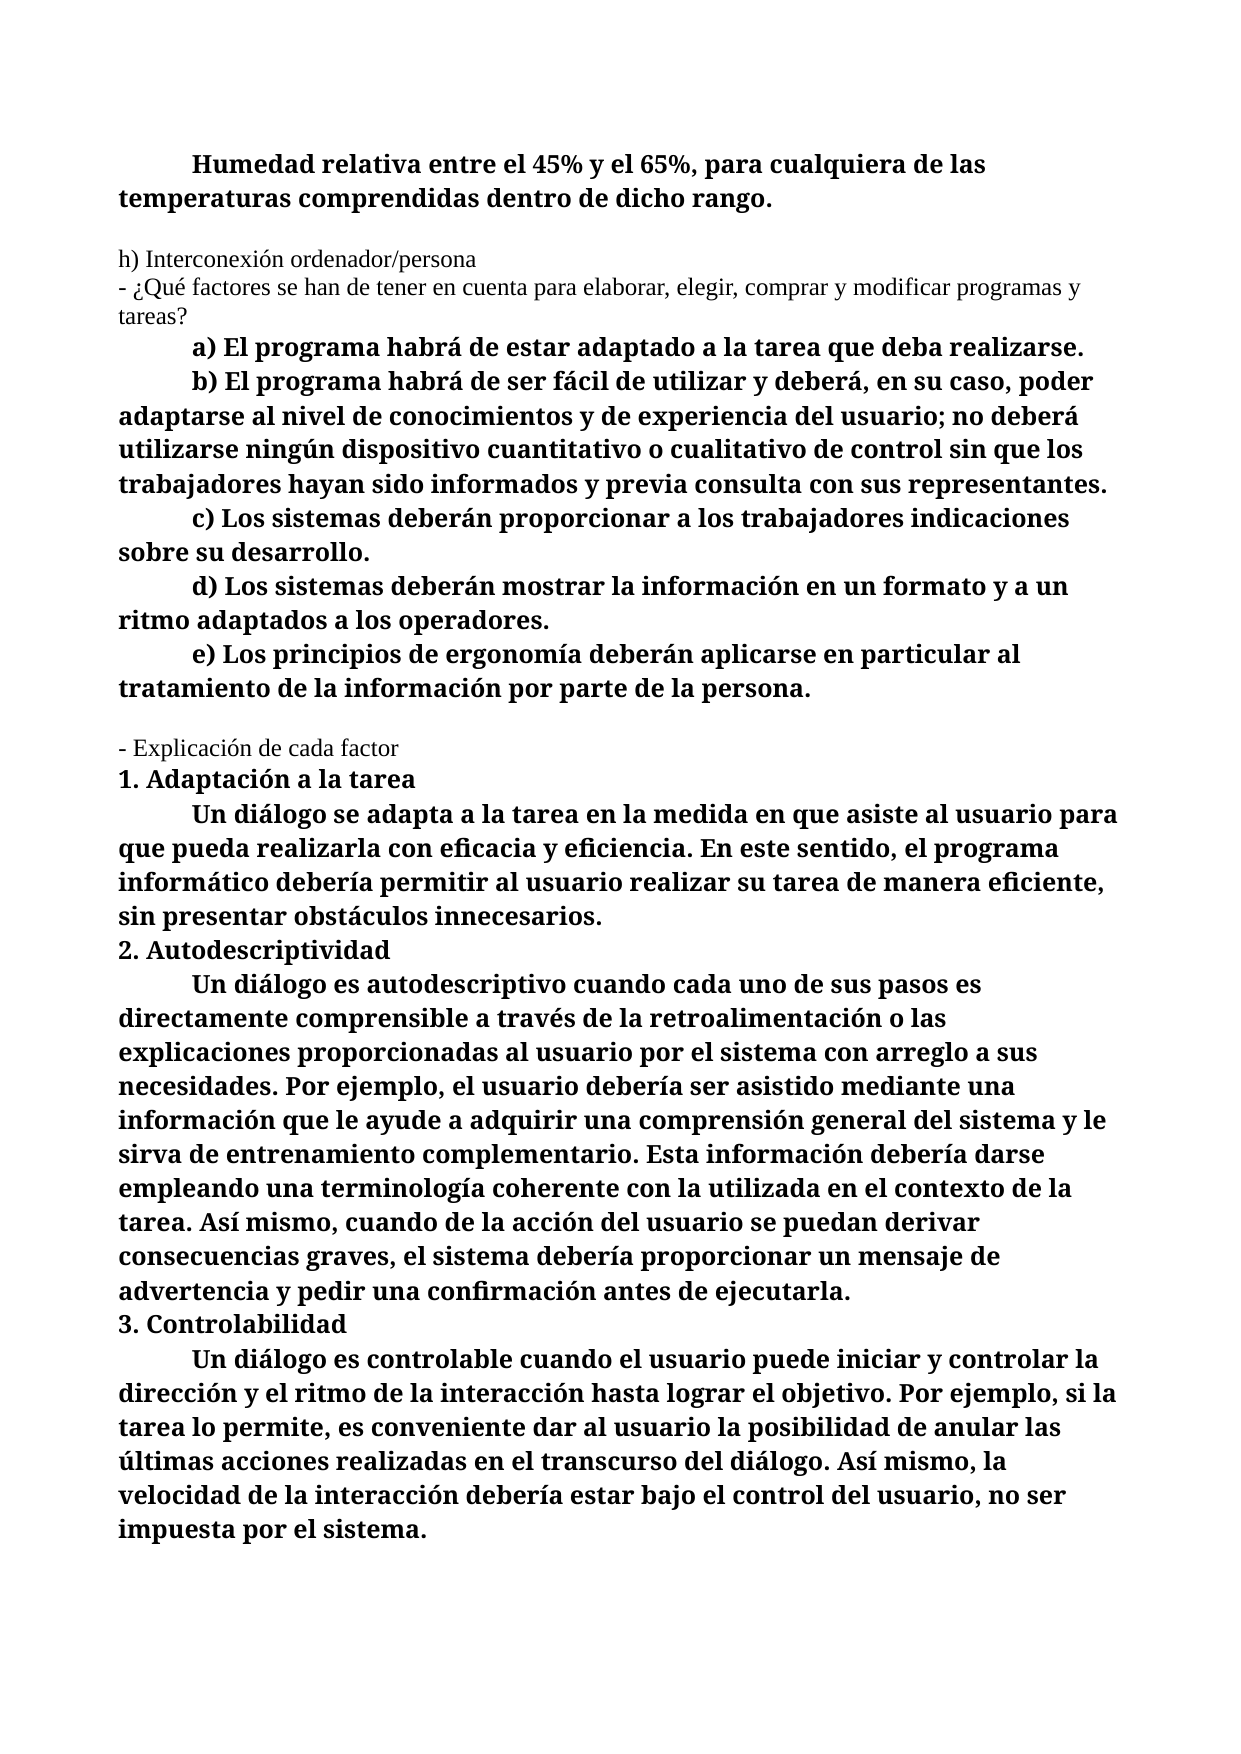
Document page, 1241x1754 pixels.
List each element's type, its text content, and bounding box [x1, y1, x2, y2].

text 3. Controlabilidad Un diálogo es controlable cuando el usuario puede iniciar y controlar la dirección y el ritmo de la interacción hasta lograr el objetivo. Por ejemplo, si la tarea lo permite, es conveniente dar al usuario la posibilidad de anular las últimas acciones realizadas en el transcurso del diálogo. Así mismo, la velocidad de la interacción debería estar bajo el control del usuario, no ser impuesta por el sistema. [118, 1307, 1122, 1546]
text - Explicación de cada factor [118, 733, 1122, 762]
text h) Interconexión ordenador/persona [118, 244, 1122, 272]
text 1. Adaptación a la tarea Un diálogo se adapta a la tarea en la medida en que asiste al usuario para que pueda realizarla con eficacia y eficiencia. En este sentido, el programa informático debería permitir al usuario realizar su tarea de manera eficiente, sin presentar obstáculos innecesarios. [118, 762, 1122, 932]
text d) Los sistemas deberán mostrar la información en un formato y a un ritmo adaptados a los operadores. e) Los principios de ergonomía deberán aplicarse en particular al tratamiento de la información por parte de la persona. [118, 568, 1122, 705]
text a) El programa habrá de estar adaptado a la tarea que deba realizarse. b) El programa habrá de ser fácil de utilizar y deberá, en su caso, poder adaptarse al nivel de conocimientos y de experiencia del usuario; no deberá utilizarse ningún dispositivo cuantitativo o cualitativo de control sin que los trabajadores hayan sido informados y previa consulta con sus representantes. c) Los sistemas deberán proporcionar a los trabajadores indicaciones sobre su desarrollo. [118, 330, 1122, 568]
text - ¿Qué factores se han de tener en cuenta para elaborar, elegir, comprar y modificar programas y tareas? [118, 272, 1122, 330]
text 2. Autodescriptividad Un diálogo es autodescriptivo cuando cada uno de sus pasos es directamente comprensible a través de la retroalimentación o las explicaciones proporcionadas al usuario por el sistema con arreglo a sus necesidades. Por ejemplo, el usuario debería ser asistido mediante una información que le ayude a adquirir una comprensión general del sistema y le sirva de entrenamiento complementario. Esta información debería darse empleando una terminología coherente con la utilizada en el contexto de la tarea. Así mismo, cuando de la acción del usuario se puedan derivar consecuencias graves, el sistema debería proporcionar un mensaje de advertencia y pedir una confirmación antes de ejecutarla. [118, 932, 1122, 1307]
text Humedad relativa entre el 45% y el 65%, para cualquiera de las temperaturas comprendidas dentro de dicho rango. [118, 147, 1122, 215]
